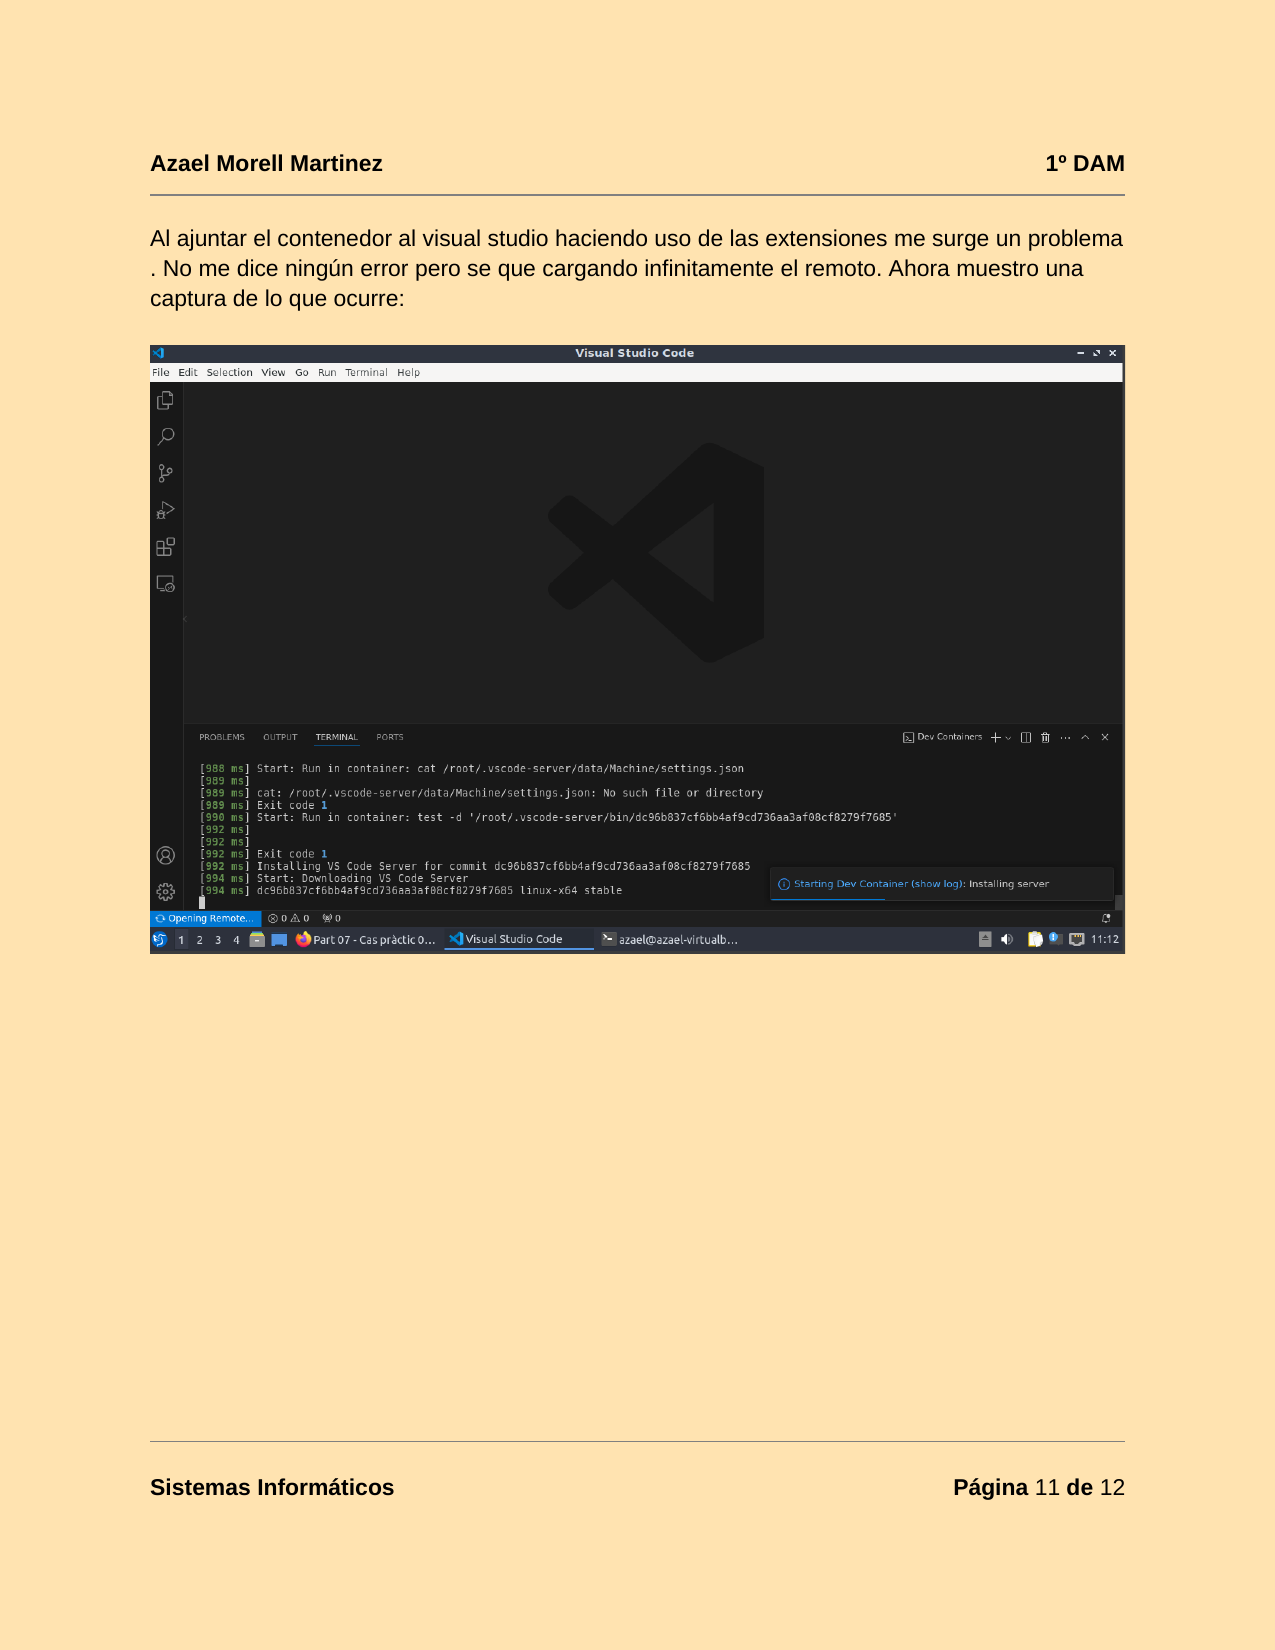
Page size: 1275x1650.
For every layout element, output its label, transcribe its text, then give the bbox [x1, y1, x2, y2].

picture [150, 345, 1125, 954]
text Al ajuntar el contenedor al visual studio haciendo uso de las extensiones me surge un problema . No me dice ningún error pero se que cargando infinitamente el remoto. Ahora muestro una captura de lo que ocurre: [150, 224, 1125, 311]
